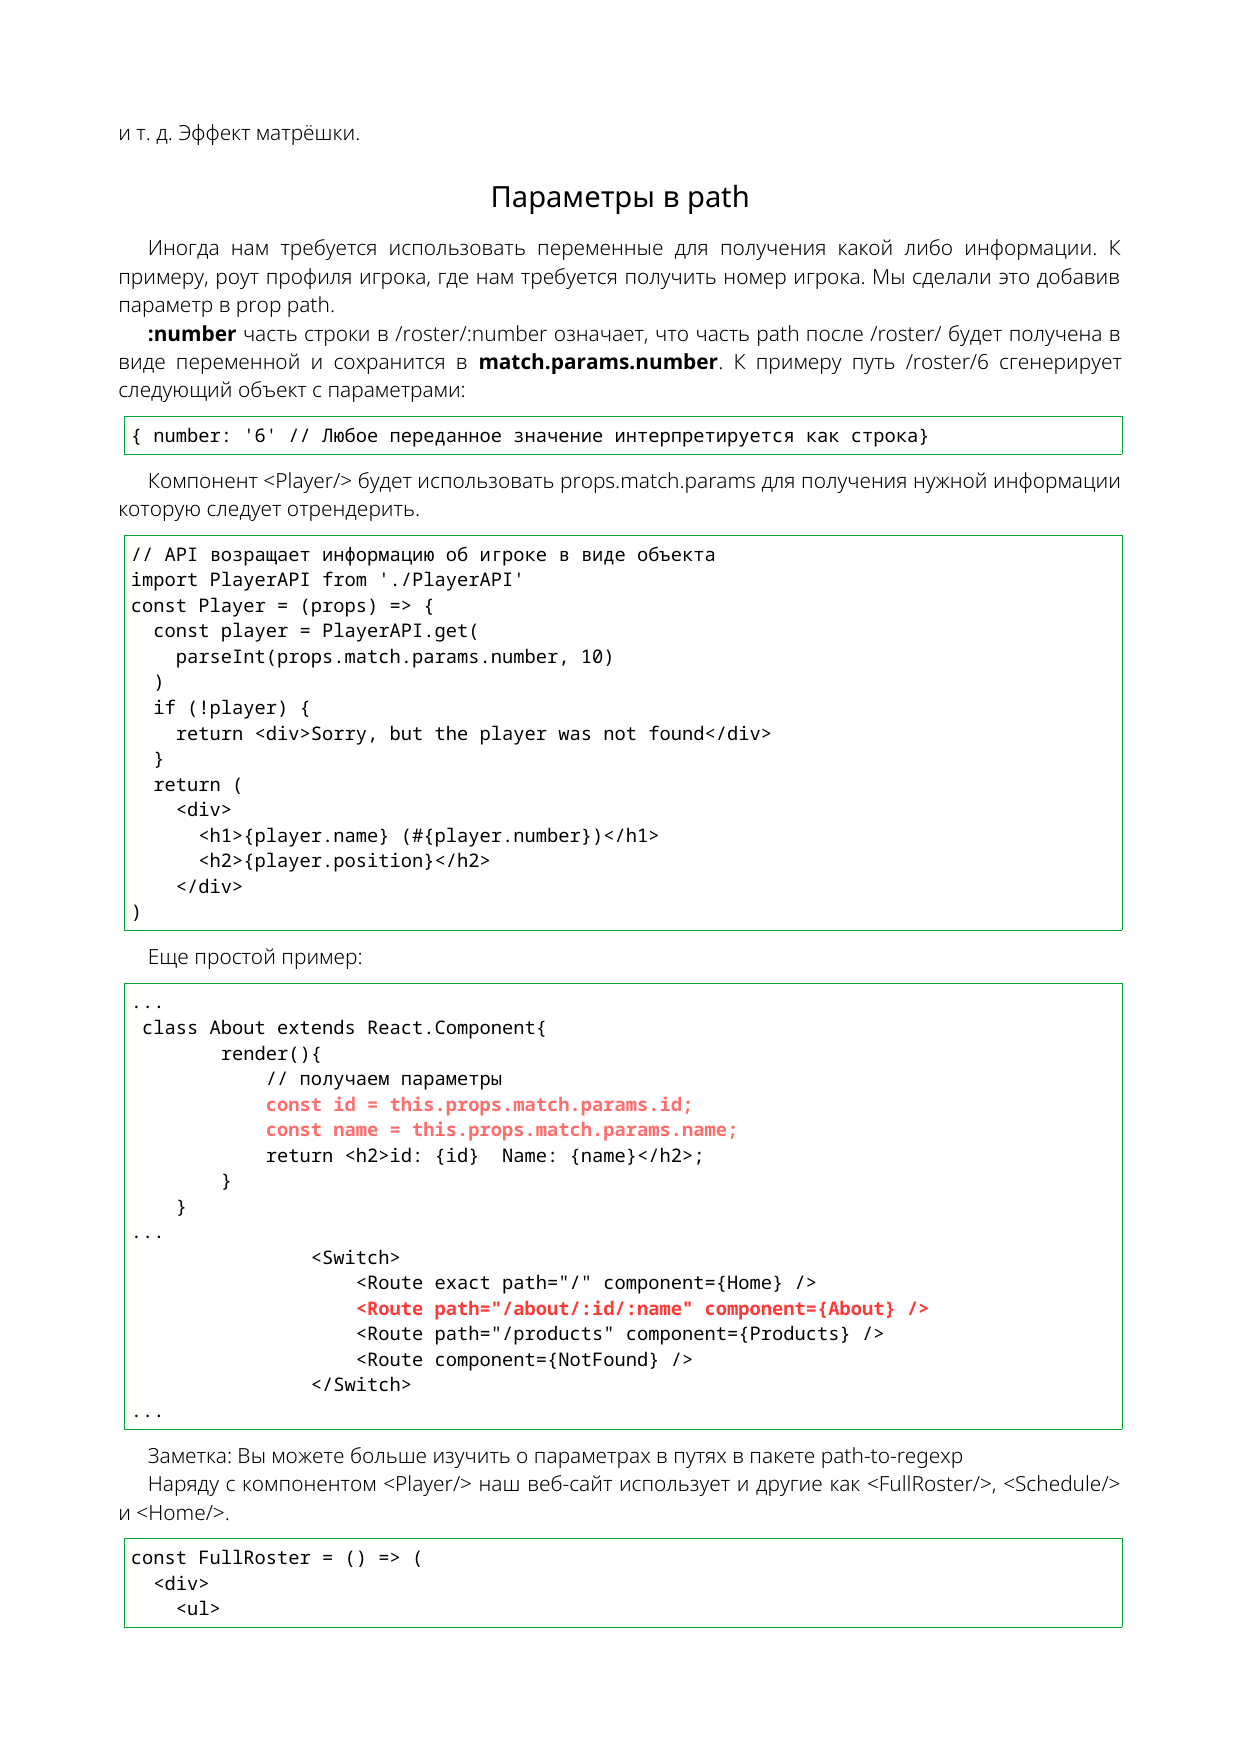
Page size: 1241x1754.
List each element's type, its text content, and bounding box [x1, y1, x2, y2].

text const name = this.props.match.params.name; [125, 1110, 1122, 1136]
text ... [125, 1391, 1122, 1429]
text render(){ [125, 1033, 1122, 1059]
text Наряду с компонентом <Player/> наш веб-сайт использует и другие как <FullRoster/>, <Schedule/> и <Home/>. [118, 1469, 1122, 1526]
text <div> [125, 1563, 1122, 1589]
text </Switch> [125, 1365, 1122, 1391]
text const FullRoster = () => ( [125, 1539, 1122, 1563]
text </div> [125, 866, 1122, 892]
text parseInt(props.match.params.number, 10) [125, 637, 1122, 662]
text Еще простой пример: [118, 942, 1122, 971]
text return ( [125, 764, 1122, 790]
text <Route path="/products" component={Products} /> [125, 1314, 1122, 1340]
text ... [125, 984, 1122, 1008]
text ... [125, 1212, 1122, 1238]
text :number часть строки в /roster/:number означает, что часть path после /roster/ будет получена в виде переменной и сохранится в match.params.number. К примеру путь /roster/6 сгенерирует следующий объект с параметрами: [118, 319, 1122, 404]
text <ul> [125, 1589, 1122, 1627]
text Заметка: Вы можете больше изучить о параметрах в путях в пакете path-to-regexp [118, 1441, 1122, 1469]
text import PlayerAPI from './PlayerAPI' [125, 560, 1122, 586]
text } [125, 1161, 1122, 1187]
text <h1>{player.name} (#{player.number})</h1> [125, 815, 1122, 841]
text <h2>{player.position}</h2> [125, 841, 1122, 866]
subtitle Параметры в path [118, 176, 1122, 216]
text <Route path="/about/:id/:name" component={About} /> [125, 1289, 1122, 1314]
text Компонент <Player/> будет использовать props.match.params для получения нужной информации которую следует отрендерить. [118, 466, 1122, 523]
text <Route exact path="/" component={Home} /> [125, 1263, 1122, 1289]
text if (!player) { [125, 688, 1122, 713]
text <Route component={NotFound} /> [125, 1340, 1122, 1365]
text и т. д. Эффект матрёшки. [118, 118, 1122, 147]
text const id = this.props.match.params.id; [125, 1084, 1122, 1110]
text ) [125, 662, 1122, 688]
text <div> [125, 790, 1122, 815]
text const Player = (props) => { [125, 586, 1122, 611]
text Иногда нам требуется использовать переменные для получения какой либо информации. К примеру, роут профиля игрока, где нам требуется получить номер игрока. Мы сделали это добавив параметр в prop path. [118, 233, 1122, 319]
text } [125, 739, 1122, 764]
text ) [125, 892, 1122, 930]
text } [125, 1187, 1122, 1212]
text return <h2>id: {id} Name: {name}</h2>; [125, 1136, 1122, 1161]
text { number: '6' // Любое переданное значение интерпретируется как строка} [125, 417, 1122, 454]
text <Switch> [125, 1238, 1122, 1263]
text class About extends React.Component{ [125, 1008, 1122, 1033]
text const player = PlayerAPI.get( [125, 611, 1122, 637]
text // получаем параметры [125, 1059, 1122, 1084]
text return <div>Sorry, but the player was not found</div> [125, 713, 1122, 739]
text // API возращает информацию об игроке в виде объекта [125, 536, 1122, 560]
